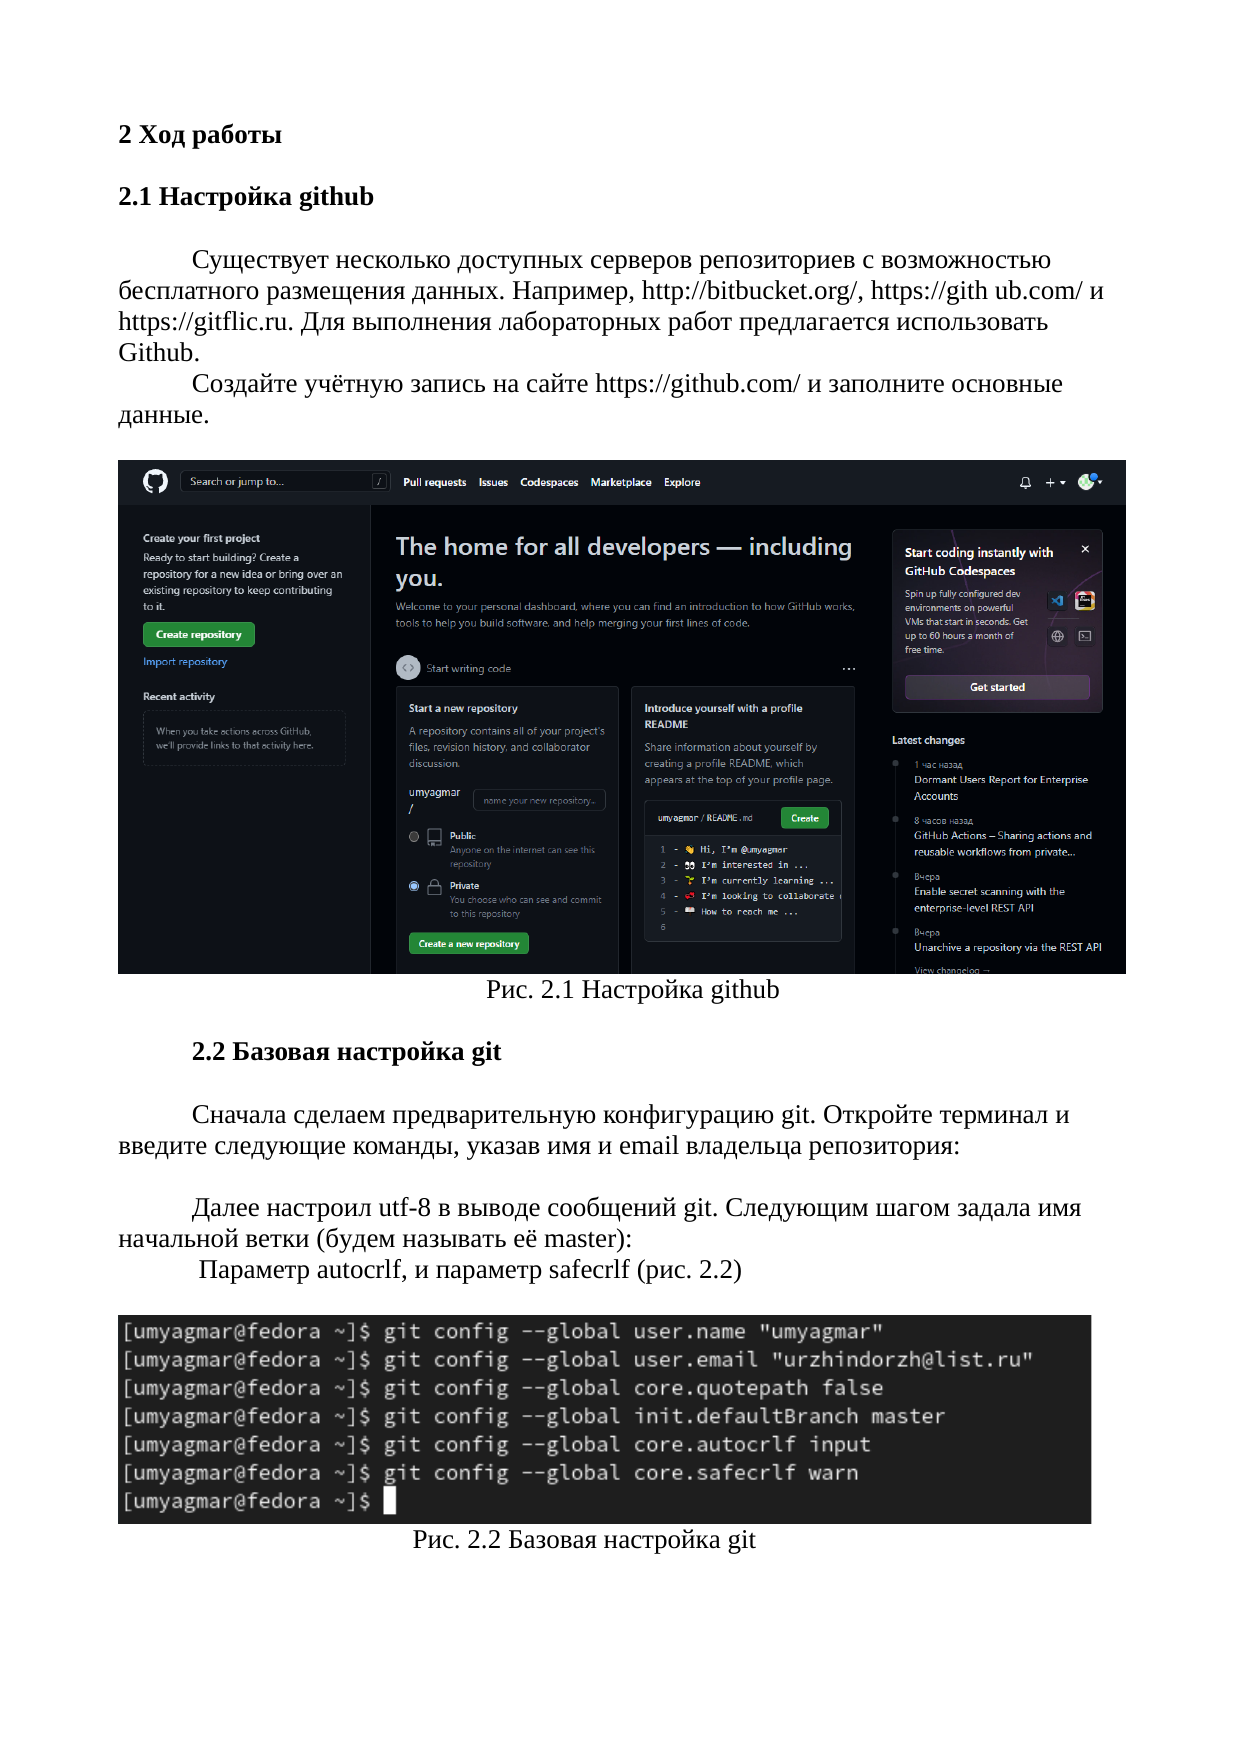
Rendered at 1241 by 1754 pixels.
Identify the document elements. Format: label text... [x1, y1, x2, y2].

text 2.2 Базовая настройка git [118, 1036, 1122, 1067]
text 2.1 Настройка github [118, 180, 1122, 212]
text Сначала сделаем предварительную конфигурацию git. Откройте терминал и введите следующие команды, указав имя и email владельца репозитория: [118, 1098, 1122, 1160]
text Параметр autocrlf, и параметр safecrlf (рис. 2.2) [118, 1253, 1122, 1285]
text Рис. 2.2 Базовая настройка git [339, 1524, 1122, 1555]
text 2 Ход работы [118, 118, 1122, 149]
text Далее настроил utf-8 в выводе сообщений git. Следующим шагом задала имя начальной ветки (будем называть её master): [118, 1191, 1122, 1253]
text Рис. 2.1 Настройка github [118, 974, 1122, 1004]
text Создайте учётную запись на сайте https://github.com/ и заполните основные данные. [118, 367, 1122, 429]
text Существует несколько доступных серверов репозиториев с возможностью бесплатного размещения данных. Например, http://bitbucket.org/, https://gith ub.com/ и https://gitflic.ru. Для выполнения лабораторных работ предлагается использовать Github. [118, 243, 1122, 367]
